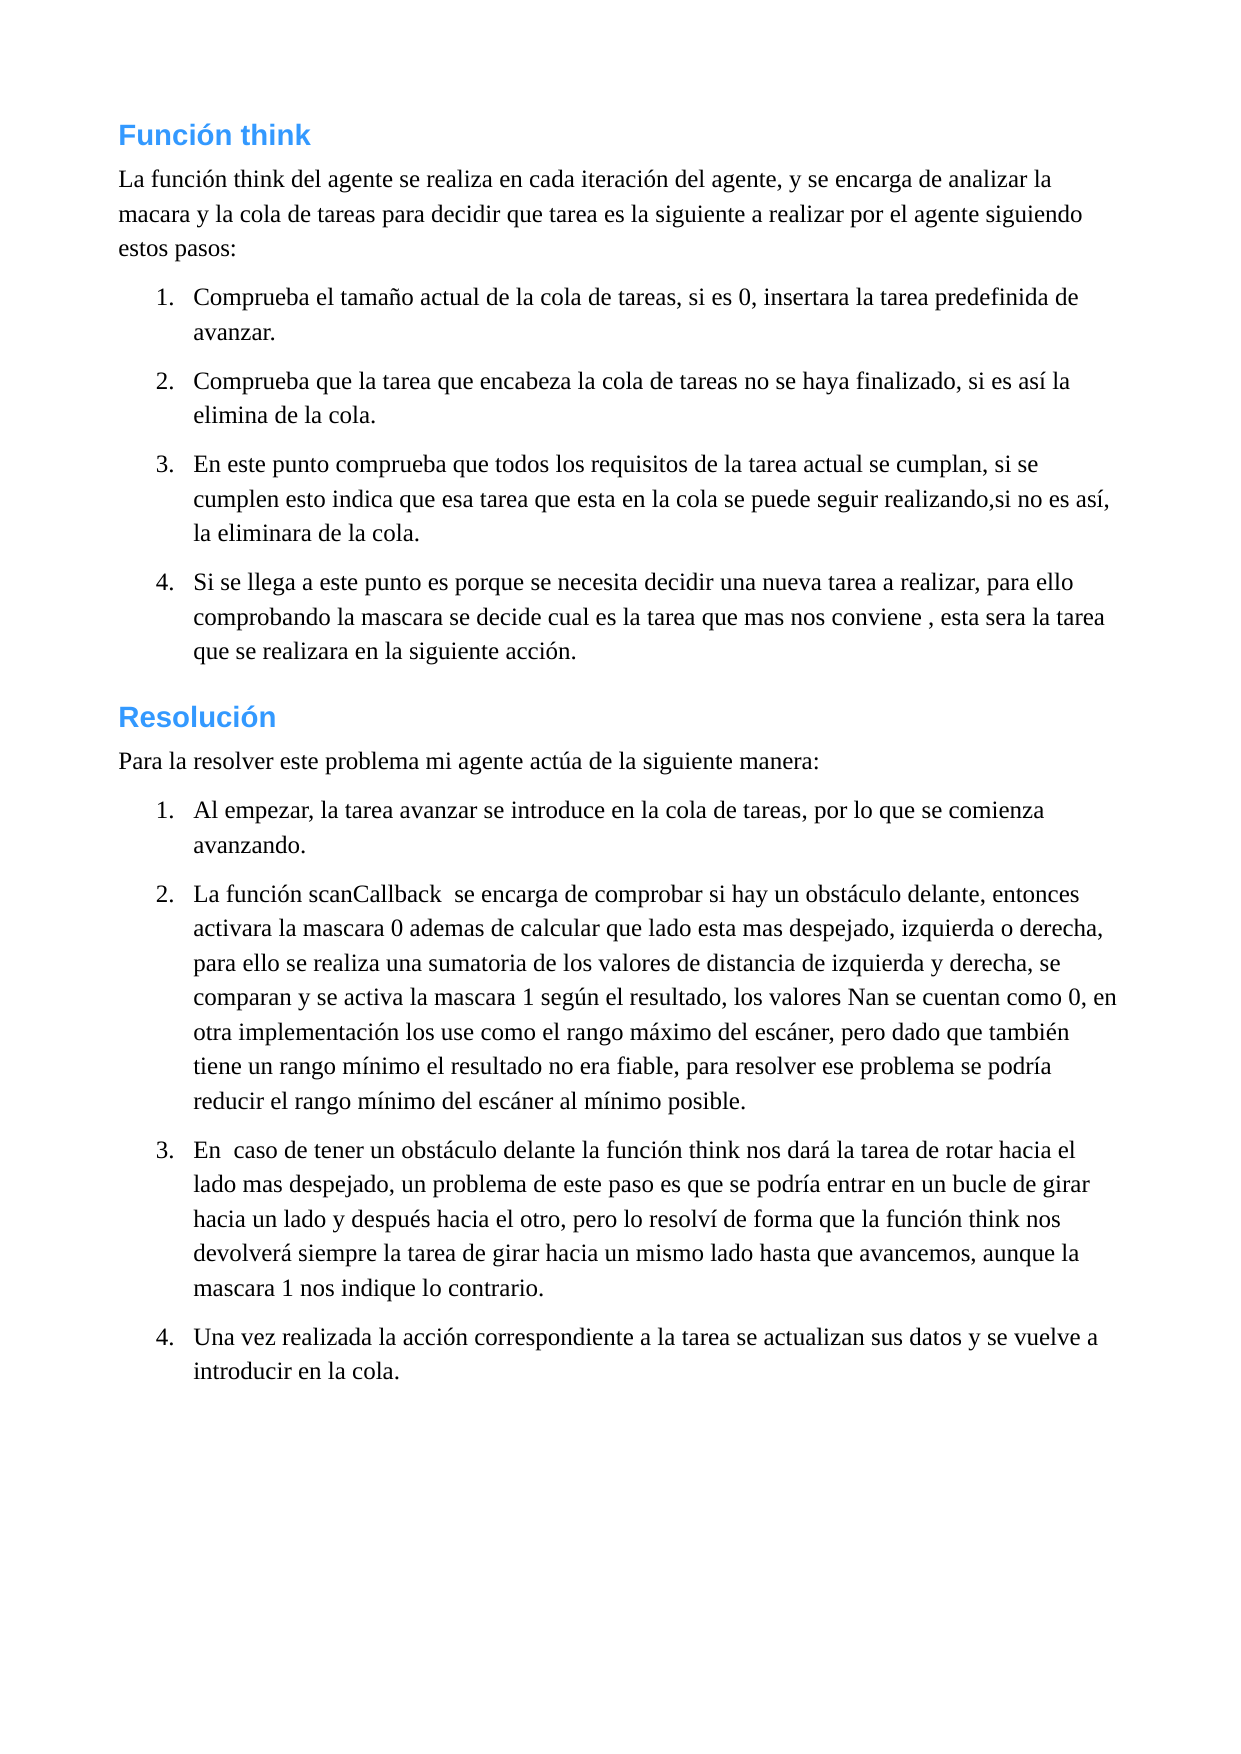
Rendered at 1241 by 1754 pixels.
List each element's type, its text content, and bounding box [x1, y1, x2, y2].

list Si se llega a este punto es porque se necesita decidir una nueva tarea a realizar, para ello comprobando la mascara se decide cual es la tarea que mas nos conviene , esta sera la tarea que se realizara en la siguiente acción. [156, 567, 1122, 665]
list Al empezar, la tarea avanzar se introduce en la cola de tareas, por lo que se comienza avanzando. [156, 795, 1122, 859]
list La función scanCallback se encarga de comprobar si hay un obstáculo delante, entonces activara la mascara 0 ademas de calcular que lado esta mas despejado, izquierda o derecha, para ello se realiza una sumatoria de los valores de distancia de izquierda y derecha, se comparan y se activa la mascara 1 según el resultado, los valores Nan se cuentan como 0, en otra implementación los use como el rango máximo del escáner, pero dado que también tiene un rango mínimo el resultado no era fiable, para resolver ese problema se podría reducir el rango mínimo del escáner al mínimo posible. [156, 879, 1122, 1114]
list Comprueba que la tarea que encabeza la cola de tareas no se haya finalizado, si es así la elimina de la cola. [156, 366, 1122, 429]
text Para la resolver este problema mi agente actúa de la siguiente manera: [118, 746, 1122, 775]
list Comprueba el tamaño actual de la cola de tareas, si es 0, insertara la tarea predefinida de avanzar. [156, 282, 1122, 346]
subtitle Función think [118, 118, 1122, 152]
list En caso de tener un obstáculo delante la función think nos dará la tarea de rotar hacia el lado mas despejado, un problema de este paso es que se podría entrar en un bucle de girar hacia un lado y después hacia el otro, pero lo resolví de forma que la función think nos devolverá siempre la tarea de girar hacia un mismo lado hasta que avancemos, aunque la mascara 1 nos indique lo contrario. [156, 1135, 1122, 1302]
list Una vez realizada la acción correspondiente a la tarea se actualizan sus datos y se vuelve a introducir en la cola. [156, 1322, 1122, 1385]
text La función think del agente se realiza en cada iteración del agente, y se encarga de analizar la macara y la cola de tareas para decidir que tarea es la siguiente a realizar por el agente siguiendo estos pasos: [118, 164, 1122, 262]
subtitle Resolución [118, 700, 1122, 734]
list En este punto comprueba que todos los requisitos de la tarea actual se cumplan, si se cumplen esto indica que esa tarea que esta en la cola se puede seguir realizando,si no es así, la eliminara de la cola. [156, 449, 1122, 547]
